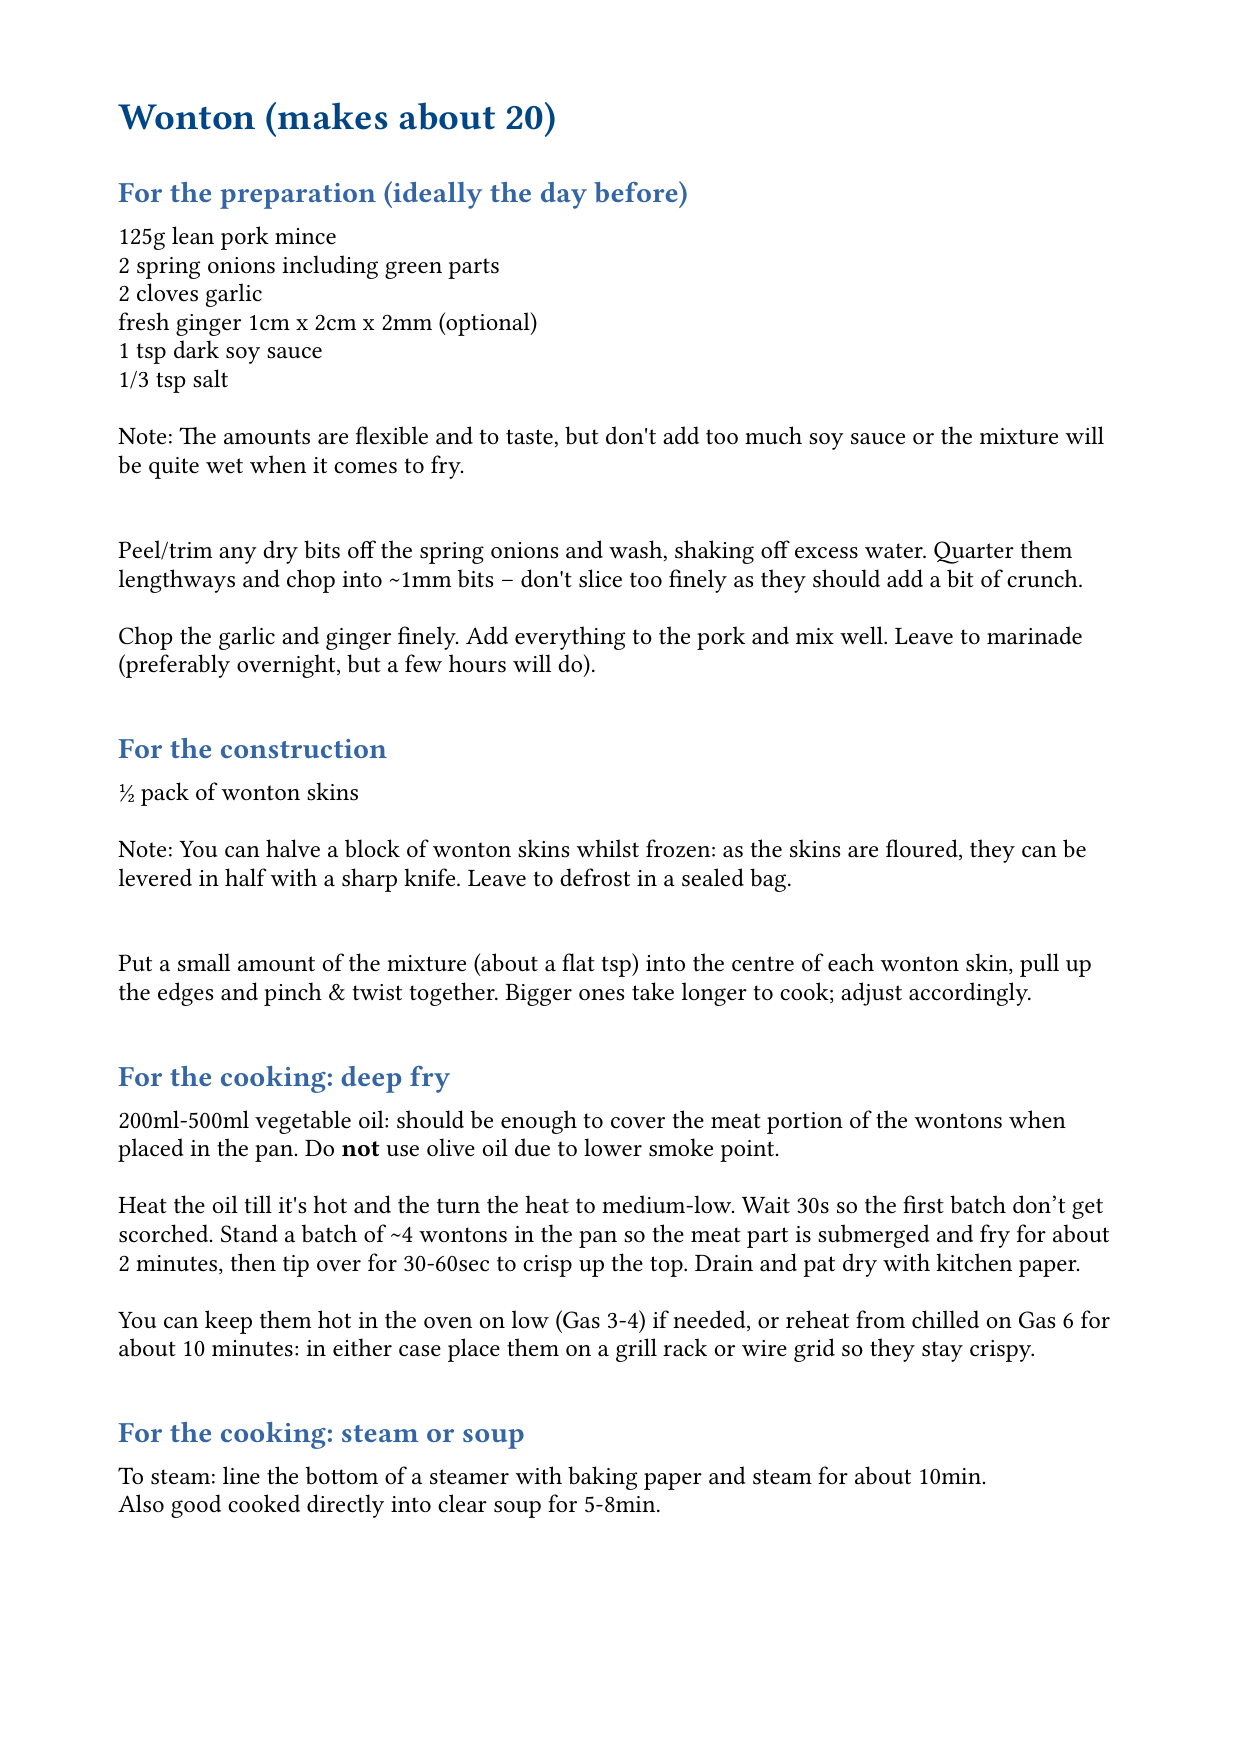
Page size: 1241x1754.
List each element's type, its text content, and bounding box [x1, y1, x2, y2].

subtitle For the cooking: steam or soup [118, 1416, 1122, 1449]
text You can keep them hot in the oven on low (Gas 3-4) if needed, or reheat from chilled on Gas 6 for about 10 minutes: in either case place them on a grill rack or wire grid so they stay crispy. [118, 1306, 1122, 1363]
text To steam: line the bottom of a steamer with baking paper and steam for about 10min. [118, 1462, 1122, 1491]
text Put a small amount of the mixture (about a flat tsp) into the centre of each wonton skin, pull up the edges and pinch & twist together. Bigger ones take longer to cook; adjust accordingly. [118, 949, 1122, 1007]
text Chop the garlic and ginger finely. Add everything to the pork and mix well. Leave to marinade (preferably overnight, but a few hours will do). [118, 622, 1122, 679]
subtitle Wonton (makes about 20) [118, 96, 1122, 139]
text Note: You can halve a block of wonton skins whilst frozen: as the skins are floured, they can be levered in half with a sharp knife. Leave to defrost in a sealed bag. [118, 835, 1122, 892]
text 2 cloves garlic [118, 279, 1122, 308]
text Note: The amounts are flexible and to taste, but don't add too much soy sauce or the mixture will be quite wet when it comes to fry. [118, 422, 1122, 479]
subtitle For the cooking: deep fry [118, 1060, 1122, 1093]
text ½ pack of wonton skins [118, 778, 1122, 807]
text 2 spring onions including green parts [118, 251, 1122, 279]
text fresh ginger 1cm x 2cm x 2mm (optional) [118, 308, 1122, 336]
subtitle For the preparation (ideally the day before) [118, 177, 1122, 210]
text 200ml-500ml vegetable oil: should be enough to cover the meat portion of the wontons when placed in the pan. Do not use olive oil due to lower smoke point. [118, 1106, 1122, 1163]
subtitle For the construction [118, 732, 1122, 766]
text Peel/trim any dry bits off the spring onions and wash, shaking off excess water. Quarter them lengthways and chop into ~1mm bits – don't slice too finely as they should add a bit of crunch. [118, 536, 1122, 593]
text Heat the oil till it's hot and the turn the heat to medium-low. Wait 30s so the first batch don’t get scorched. Stand a batch of ~4 wontons in the pan so the meat part is submerged and fry for about 2 minutes, then tip over for 30-60sec to crisp up the top. Drain and pat dry with kitchen paper. [118, 1191, 1122, 1277]
text 1 tsp dark soy sauce [118, 336, 1122, 365]
text Also good cooked directly into clear soup for 5-8min. [118, 1491, 1122, 1519]
text 1/3 tsp salt [118, 365, 1122, 393]
text 125g lean pork mince [118, 222, 1122, 251]
